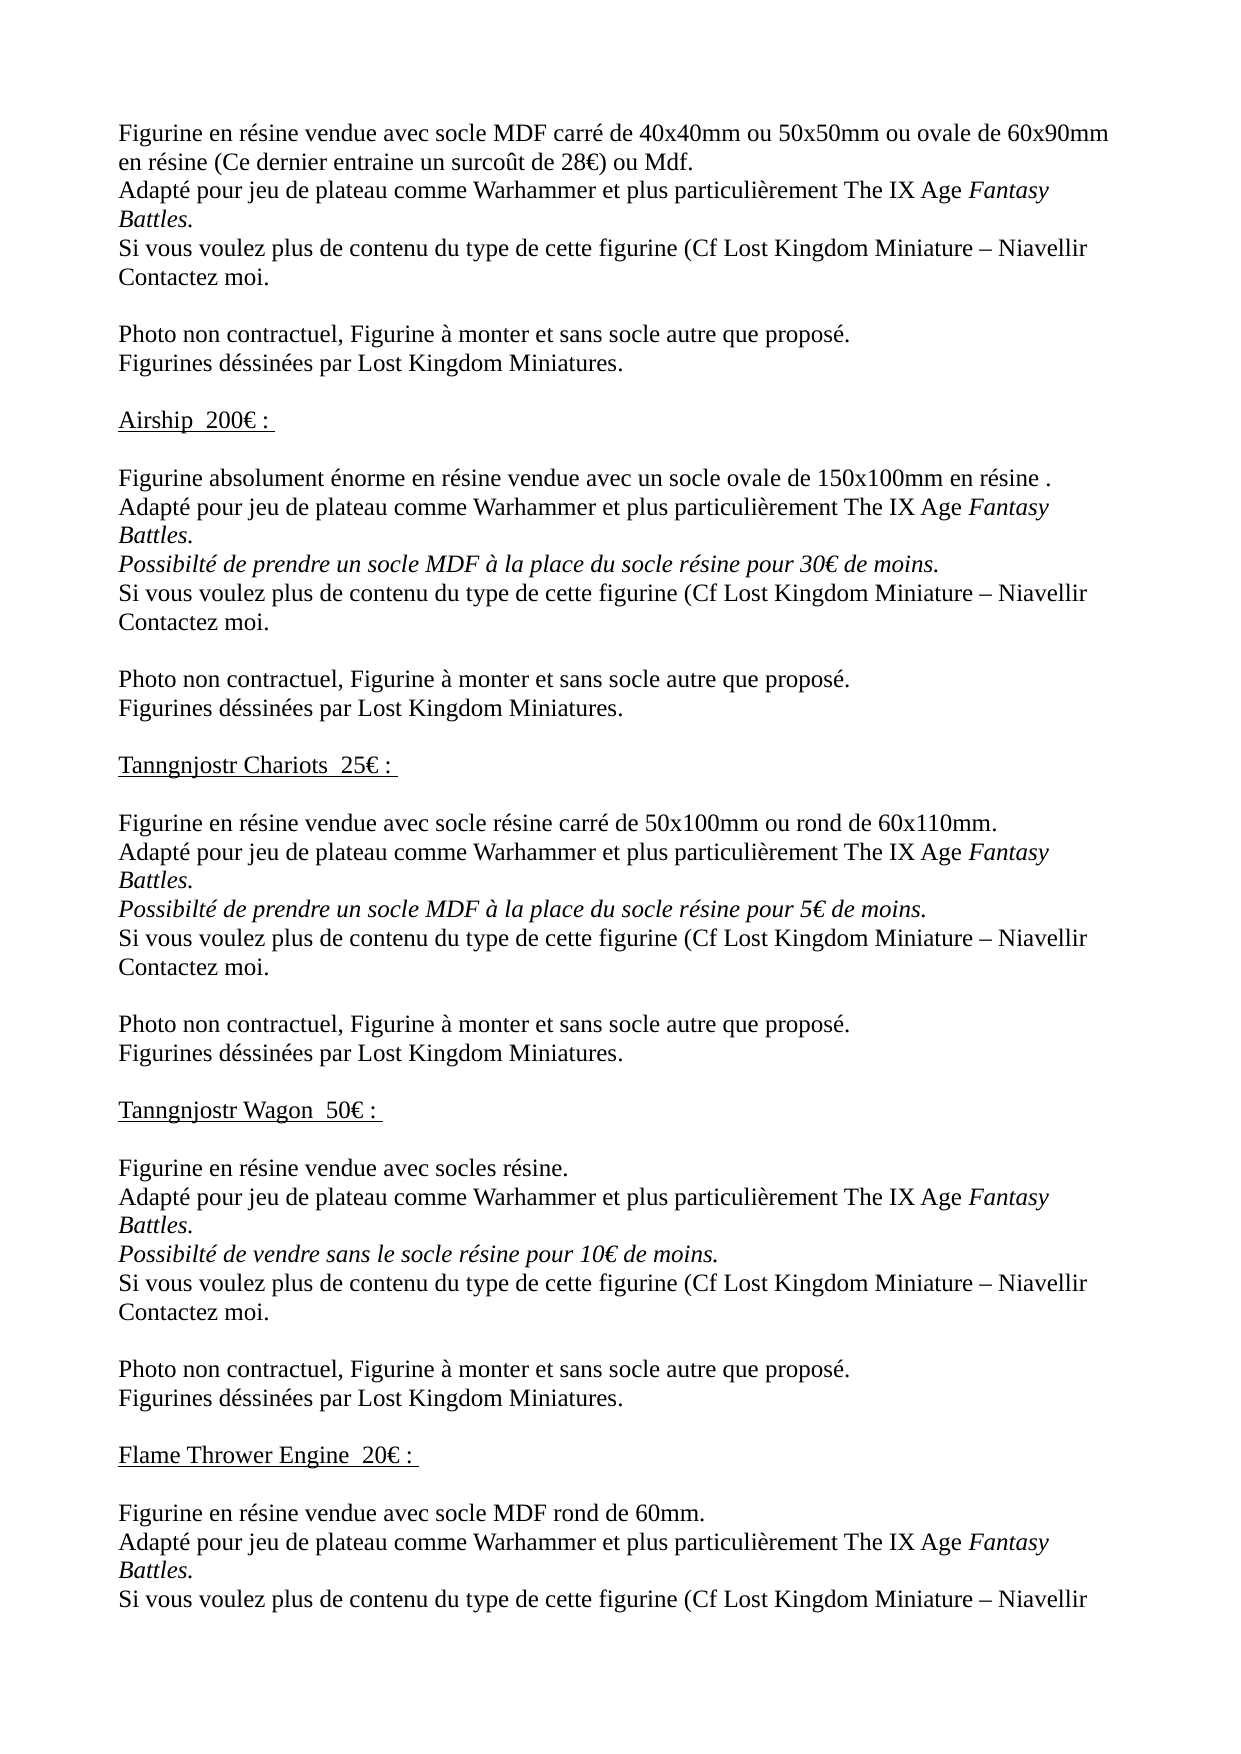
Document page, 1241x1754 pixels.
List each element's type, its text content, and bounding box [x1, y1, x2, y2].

text Figurines déssinées par Lost Kingdom Miniatures. [118, 693, 1122, 722]
text Airship 200€ : [118, 406, 1122, 434]
text Tanngnjostr Wagon 50€ : [118, 1096, 1122, 1124]
text Figurine absolument énorme en résine vendue avec un socle ovale de 150x100mm en résine . Adapté pour jeu de plateau comme Warhammer et plus particulièrement The IX Age Fantasy Battles. Possibilté de prendre un socle MDF à la place du socle résine pour 30€ de moins. Si vous voulez plus de contenu du type de cette figurine (Cf Lost Kingdom Miniature – Niavellir Contactez moi. [118, 463, 1122, 636]
text Figurine en résine vendue avec socles résine. Adapté pour jeu de plateau comme Warhammer et plus particulièrement The IX Age Fantasy Battles. Possibilté de vendre sans le socle résine pour 10€ de moins. Si vous voulez plus de contenu du type de cette figurine (Cf Lost Kingdom Miniature – Niavellir Contactez moi. [118, 1153, 1122, 1326]
text Photo non contractuel, Figurine à monter et sans socle autre que proposé. [118, 1009, 1122, 1038]
text Figurines déssinées par Lost Kingdom Miniatures. [118, 348, 1122, 377]
text Photo non contractuel, Figurine à monter et sans socle autre que proposé. [118, 664, 1122, 693]
text Figurines déssinées par Lost Kingdom Miniatures. [118, 1038, 1122, 1067]
text Figurine en résine vendue avec socle résine carré de 50x100mm ou rond de 60x110mm. Adapté pour jeu de plateau comme Warhammer et plus particulièrement The IX Age Fantasy Battles. Possibilté de prendre un socle MDF à la place du socle résine pour 5€ de moins. Si vous voulez plus de contenu du type de cette figurine (Cf Lost Kingdom Miniature – Niavellir Contactez moi. [118, 808, 1122, 981]
text Figurines déssinées par Lost Kingdom Miniatures. [118, 1383, 1122, 1412]
text Flame Thrower Engine 20€ : [118, 1441, 1122, 1469]
text Photo non contractuel, Figurine à monter et sans socle autre que proposé. [118, 1354, 1122, 1383]
text Figurine en résine vendue avec socle MDF rond de 60mm. Adapté pour jeu de plateau comme Warhammer et plus particulièrement The IX Age Fantasy Battles. Si vous voulez plus de contenu du type de cette figurine (Cf Lost Kingdom Miniature – Niavellir [118, 1498, 1122, 1613]
text Tanngnjostr Chariots 25€ : [118, 751, 1122, 779]
text Figurine en résine vendue avec socle MDF carré de 40x40mm ou 50x50mm ou ovale de 60x90mm en résine (Ce dernier entraine un surcoût de 28€) ou Mdf. Adapté pour jeu de plateau comme Warhammer et plus particulièrement The IX Age Fantasy Battles. Si vous voulez plus de contenu du type de cette figurine (Cf Lost Kingdom Miniature – Niavellir Contactez moi. [118, 118, 1122, 291]
text Photo non contractuel, Figurine à monter et sans socle autre que proposé. [118, 319, 1122, 348]
